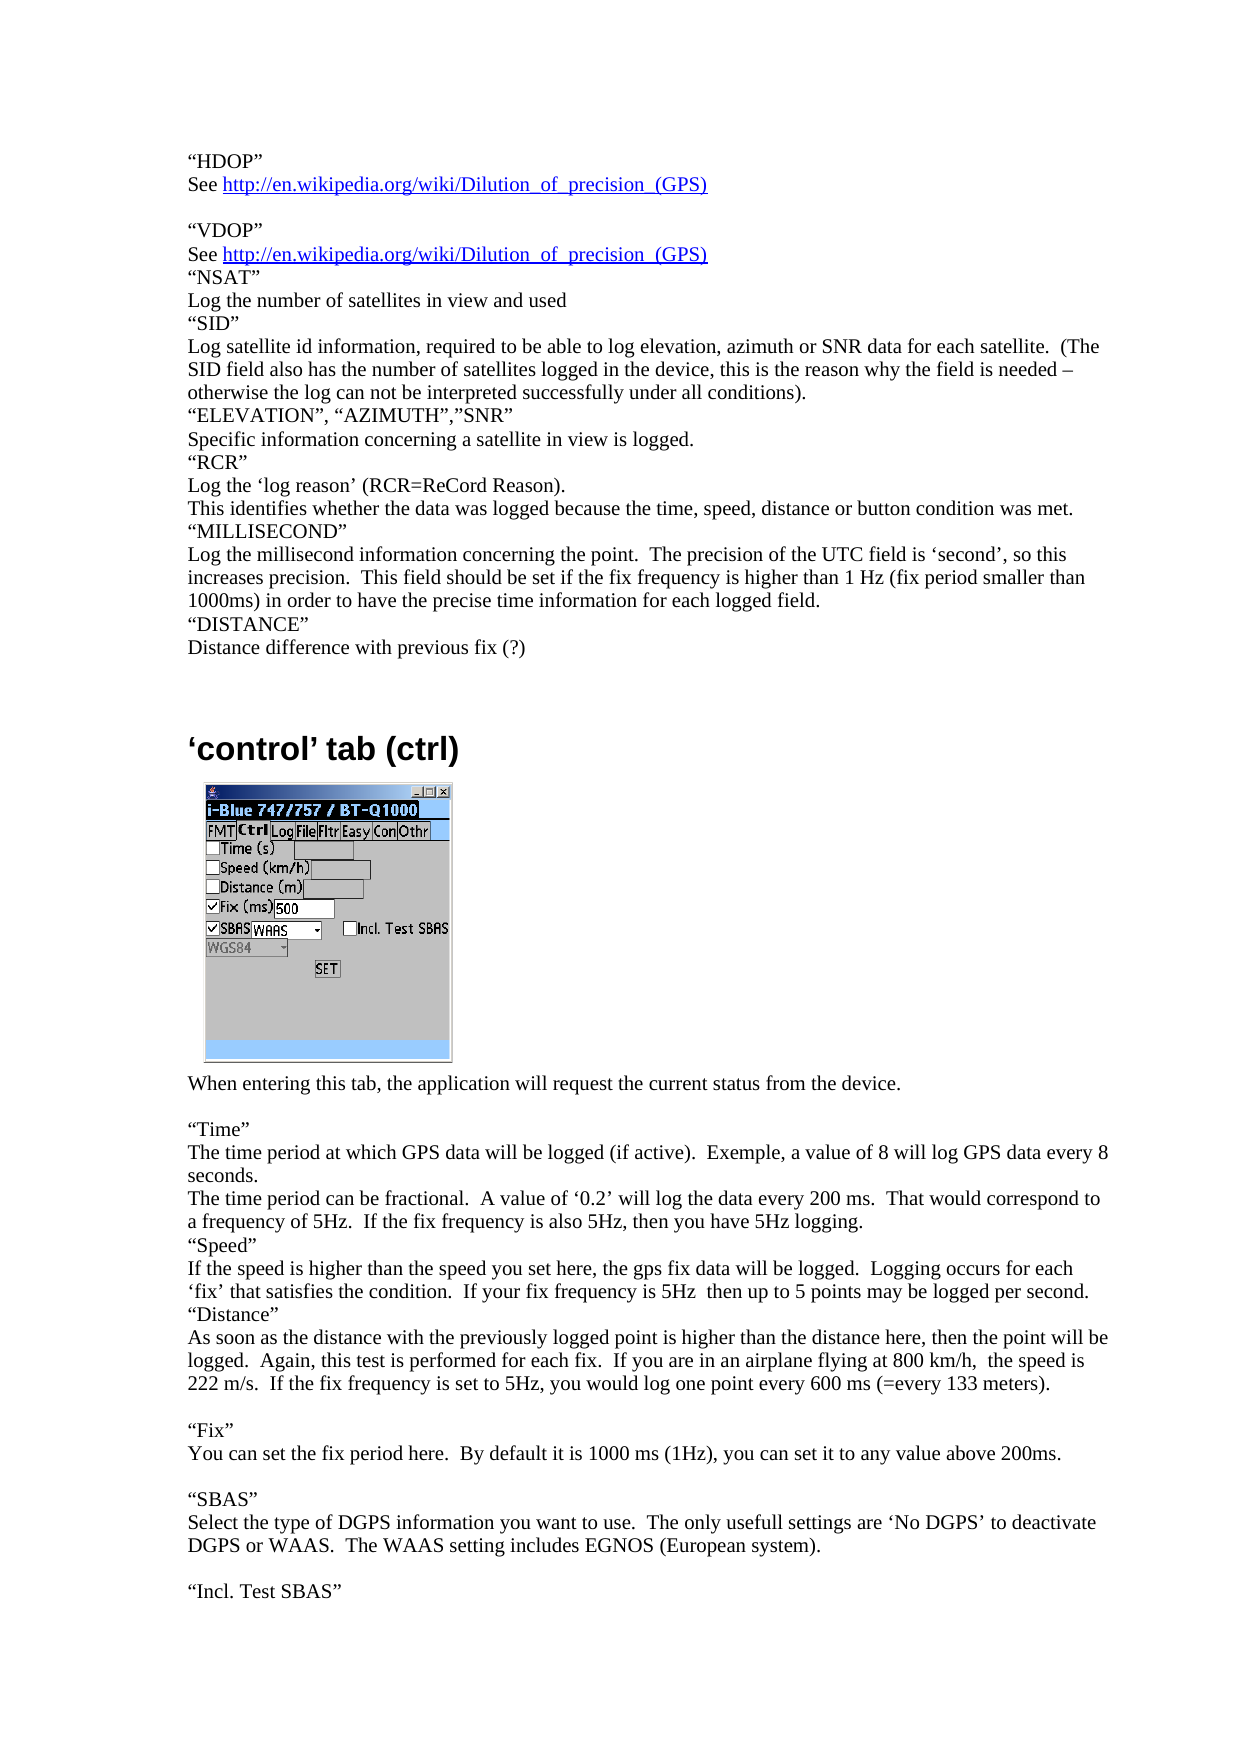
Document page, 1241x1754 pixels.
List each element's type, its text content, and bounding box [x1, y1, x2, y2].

text Specific information concerning a satellite in view is logged. [187, 427, 1109, 451]
text “SBAS” [187, 1488, 1109, 1511]
text Log the number of satellites in view and used [187, 289, 1109, 312]
text The time period at which GPS data will be logged (if active). Exemple, a value of 8 will log GPS data every 8 seconds. [187, 1141, 1109, 1187]
text When entering this tab, the application will request the current status from the device. [187, 1072, 1109, 1095]
text “NSAT” [187, 266, 1109, 289]
subtitle ‘control’ tab (ctrl) [187, 730, 1109, 767]
text Select the type of DGPS information you want to use. The only usefull settings are ‘No DGPS’ to deactivate DGPS or WAAS. The WAAS setting includes EGNOS (European system). [187, 1511, 1109, 1557]
text See http://en.wikipedia.org/wiki/Dilution_of_precision_(GPS) [187, 173, 1109, 196]
picture [203, 782, 453, 1063]
text Log satellite id information, required to be able to log elevation, azimuth or SNR data for each satellite. (The SID field also has the number of satellites logged in the device, this is the reason why the field is needed – otherwise the log can not be interpreted successfully under all conditions). [187, 335, 1109, 404]
text As soon as the distance with the previously logged point is higher than the distance here, then the point will be logged. Again, this test is performed for each fix. If you are in an airplane flying at 800 km/h, the speed is 222 m/s. If the fix frequency is set to 5Hz, you would log one point every 600 ms (=every 133 meters). [187, 1326, 1109, 1395]
text Distance difference with previous fix (?) [187, 636, 1109, 659]
text “VDOP” [187, 219, 1109, 242]
text Log the ‘log reason’ (RCR=ReCord Reason). [187, 474, 1109, 497]
text “Time” [187, 1118, 1109, 1141]
text The time period can be fractional. A value of ‘0.2’ will log the data every 200 ms. That would correspond to a frequency of 5Hz. If the fix frequency is also 5Hz, then you have 5Hz logging. [187, 1187, 1109, 1233]
text See http://en.wikipedia.org/wiki/Dilution_of_precision_(GPS) [187, 242, 1109, 266]
text “HDOP” [187, 150, 1109, 173]
text You can set the fix period here. By default it is 1000 ms (1Hz), you can set it to any value above 200ms. [187, 1442, 1109, 1465]
text “Distance” [187, 1303, 1109, 1326]
text Log the millisecond information concerning the point. The precision of the UTC field is ‘second’, so this increases precision. This field should be set if the fix frequency is higher than 1 Hz (fix period smaller than 1000ms) in order to have the precise time information for each logged field. [187, 543, 1109, 612]
text “Speed” [187, 1233, 1109, 1257]
text “ELEVATION”, “AZIMUTH”,”SNR” [187, 404, 1109, 427]
text If the speed is higher than the speed you set here, the gps fix data will be logged. Logging occurs for each ‘fix’ that satisfies the condition. If your fix frequency is 5Hz then up to 5 points may be logged per second. [187, 1257, 1109, 1303]
text “RCR” [187, 451, 1109, 474]
text “SID” [187, 312, 1109, 335]
text “Incl. Test SBAS” [187, 1580, 1109, 1603]
text “MILLISECOND” [187, 520, 1109, 543]
text “DISTANCE” [187, 612, 1109, 636]
text “Fix” [187, 1418, 1109, 1442]
text This identifies whether the data was logged because the time, speed, distance or button condition was met. [187, 497, 1109, 520]
